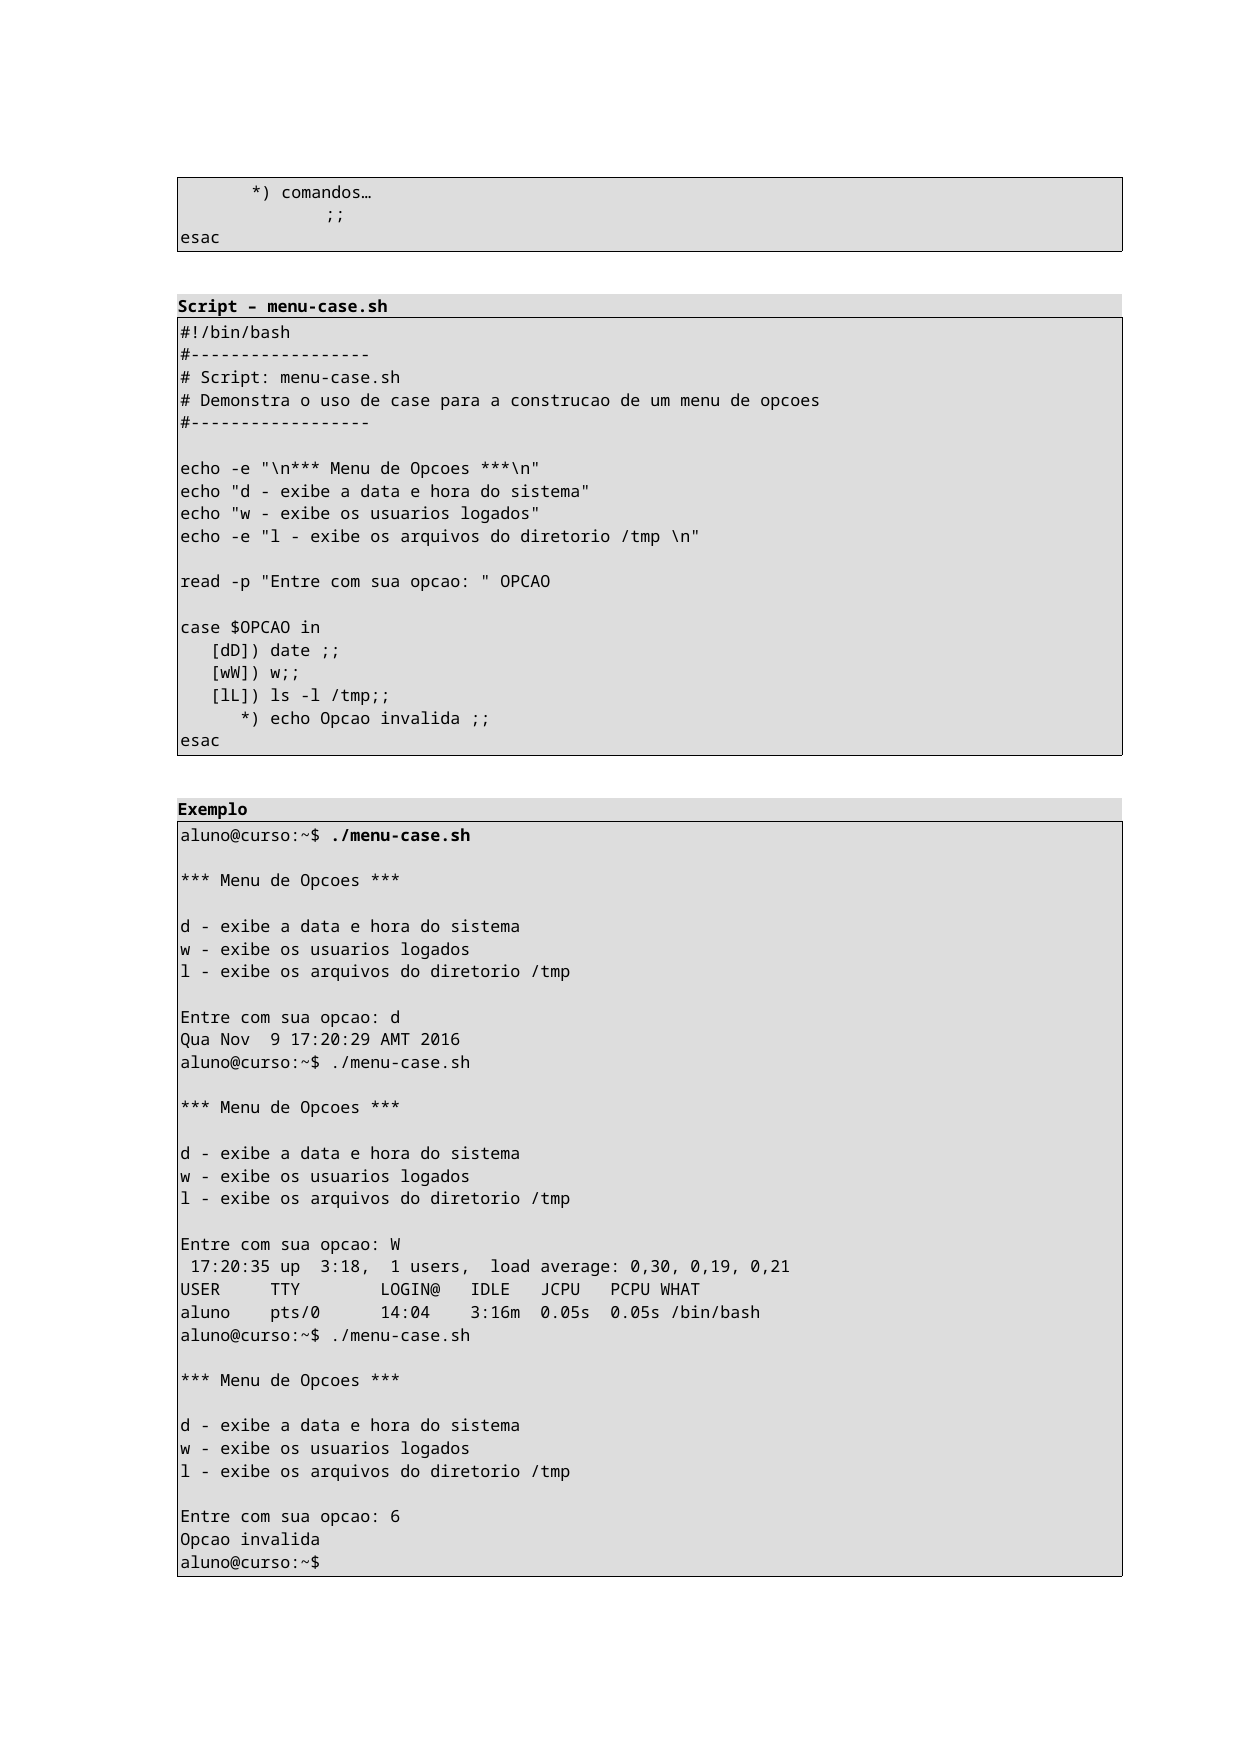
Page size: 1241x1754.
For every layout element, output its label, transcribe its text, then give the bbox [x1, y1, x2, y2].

text aluno@curso:~$ ./menu-case.sh [178, 1048, 1122, 1070]
text aluno@curso:~$ ./menu-case.sh [178, 822, 1122, 843]
text aluno pts/0 14:04 3:16m 0.05s 0.05s /bin/bash [178, 1297, 1122, 1320]
text aluno@curso:~$ ./menu-case.sh [178, 1320, 1122, 1343]
text w - exibe os usuarios logados [178, 1434, 1122, 1456]
text d - exibe a data e hora do sistema [178, 1138, 1122, 1161]
text *** Menu de Opcoes *** [178, 1093, 1122, 1116]
text *) comandos… [178, 178, 1122, 200]
text Exemplo [177, 798, 1122, 821]
text *) echo Opcao invalida ;; [178, 703, 1122, 726]
text w - exibe os usuarios logados [178, 934, 1122, 957]
text Entre com sua opcao: d [178, 1002, 1122, 1025]
text *** Menu de Opcoes *** [178, 1366, 1122, 1388]
text #!/bin/bash [178, 318, 1122, 340]
text Script – menu-case.sh [177, 294, 1122, 317]
text USER TTY LOGIN@ IDLE JCPU PCPU WHAT [178, 1275, 1122, 1297]
text ;; [178, 200, 1122, 223]
text #------------------ [178, 408, 1122, 431]
text echo "w - exibe os usuarios logados" [178, 499, 1122, 522]
text # Script: menu-case.sh [178, 363, 1122, 385]
text aluno@curso:~$ [178, 1547, 1122, 1576]
text [lL]) ls -l /tmp;; [178, 681, 1122, 703]
text *** Menu de Opcoes *** [178, 866, 1122, 889]
text # Demonstra o uso de case para a construcao de um menu de opcoes [178, 385, 1122, 408]
text #------------------ [178, 340, 1122, 363]
text d - exibe a data e hora do sistema [178, 911, 1122, 934]
text echo "d - exibe a data e hora do sistema" [178, 476, 1122, 499]
text case $OPCAO in [178, 612, 1122, 635]
text Opcao invalida [178, 1524, 1122, 1547]
text [wW]) w;; [178, 658, 1122, 681]
text read -p "Entre com sua opcao: " OPCAO [178, 567, 1122, 590]
text Entre com sua opcao: 6 [178, 1502, 1122, 1524]
text echo -e "l - exibe os arquivos do diretorio /tmp \n" [178, 522, 1122, 544]
text Entre com sua opcao: W [178, 1229, 1122, 1252]
text Qua Nov 9 17:20:29 AMT 2016 [178, 1025, 1122, 1048]
text 17:20:35 up 3:18, 1 users, load average: 0,30, 0,19, 0,21 [178, 1252, 1122, 1275]
text l - exibe os arquivos do diretorio /tmp [178, 1184, 1122, 1207]
text esac [178, 726, 1122, 755]
text d - exibe a data e hora do sistema [178, 1411, 1122, 1434]
text w - exibe os usuarios logados [178, 1161, 1122, 1184]
text echo -e "\n*** Menu de Opcoes ***\n" [178, 453, 1122, 476]
text l - exibe os arquivos do diretorio /tmp [178, 1456, 1122, 1479]
text l - exibe os arquivos do diretorio /tmp [178, 957, 1122, 979]
text [dD]) date ;; [178, 635, 1122, 658]
text esac [178, 223, 1122, 251]
